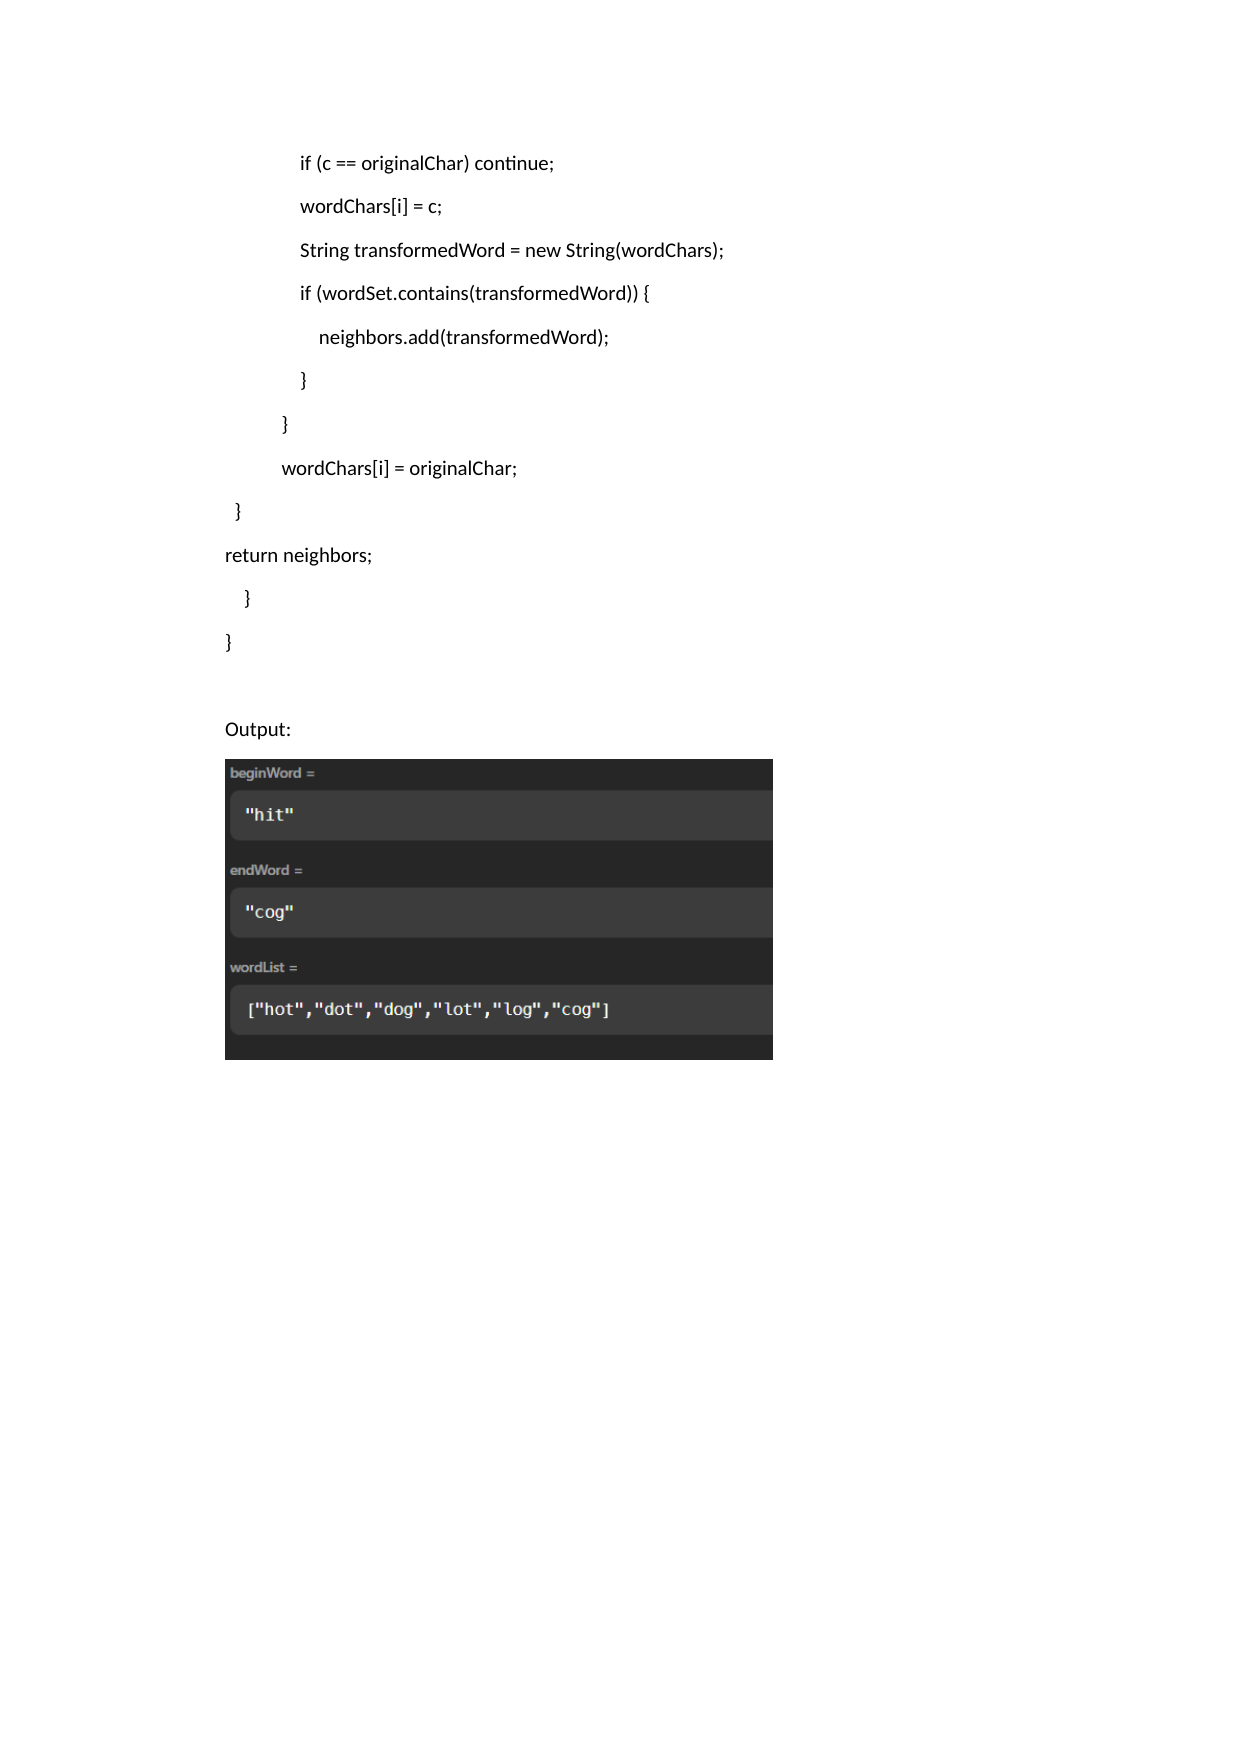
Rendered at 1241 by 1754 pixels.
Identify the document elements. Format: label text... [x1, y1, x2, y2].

list } [225, 629, 1090, 654]
list wordChars[i] = c; [225, 193, 1090, 219]
list if (c == originalChar) continue; [225, 150, 1090, 175]
list return neighbors; [225, 542, 1090, 567]
list wordChars[i] = originalChar; [225, 455, 1090, 480]
list String transformedWord = new String(wordChars); [225, 237, 1090, 262]
list } [225, 585, 1090, 611]
list neighbors.add(transformedWord); [225, 324, 1090, 349]
list Output: [225, 716, 1090, 741]
list } [225, 411, 1090, 437]
list if (wordSet.contains(transformedWord)) { [225, 281, 1090, 306]
list } [225, 368, 1090, 393]
list } [225, 498, 1090, 524]
